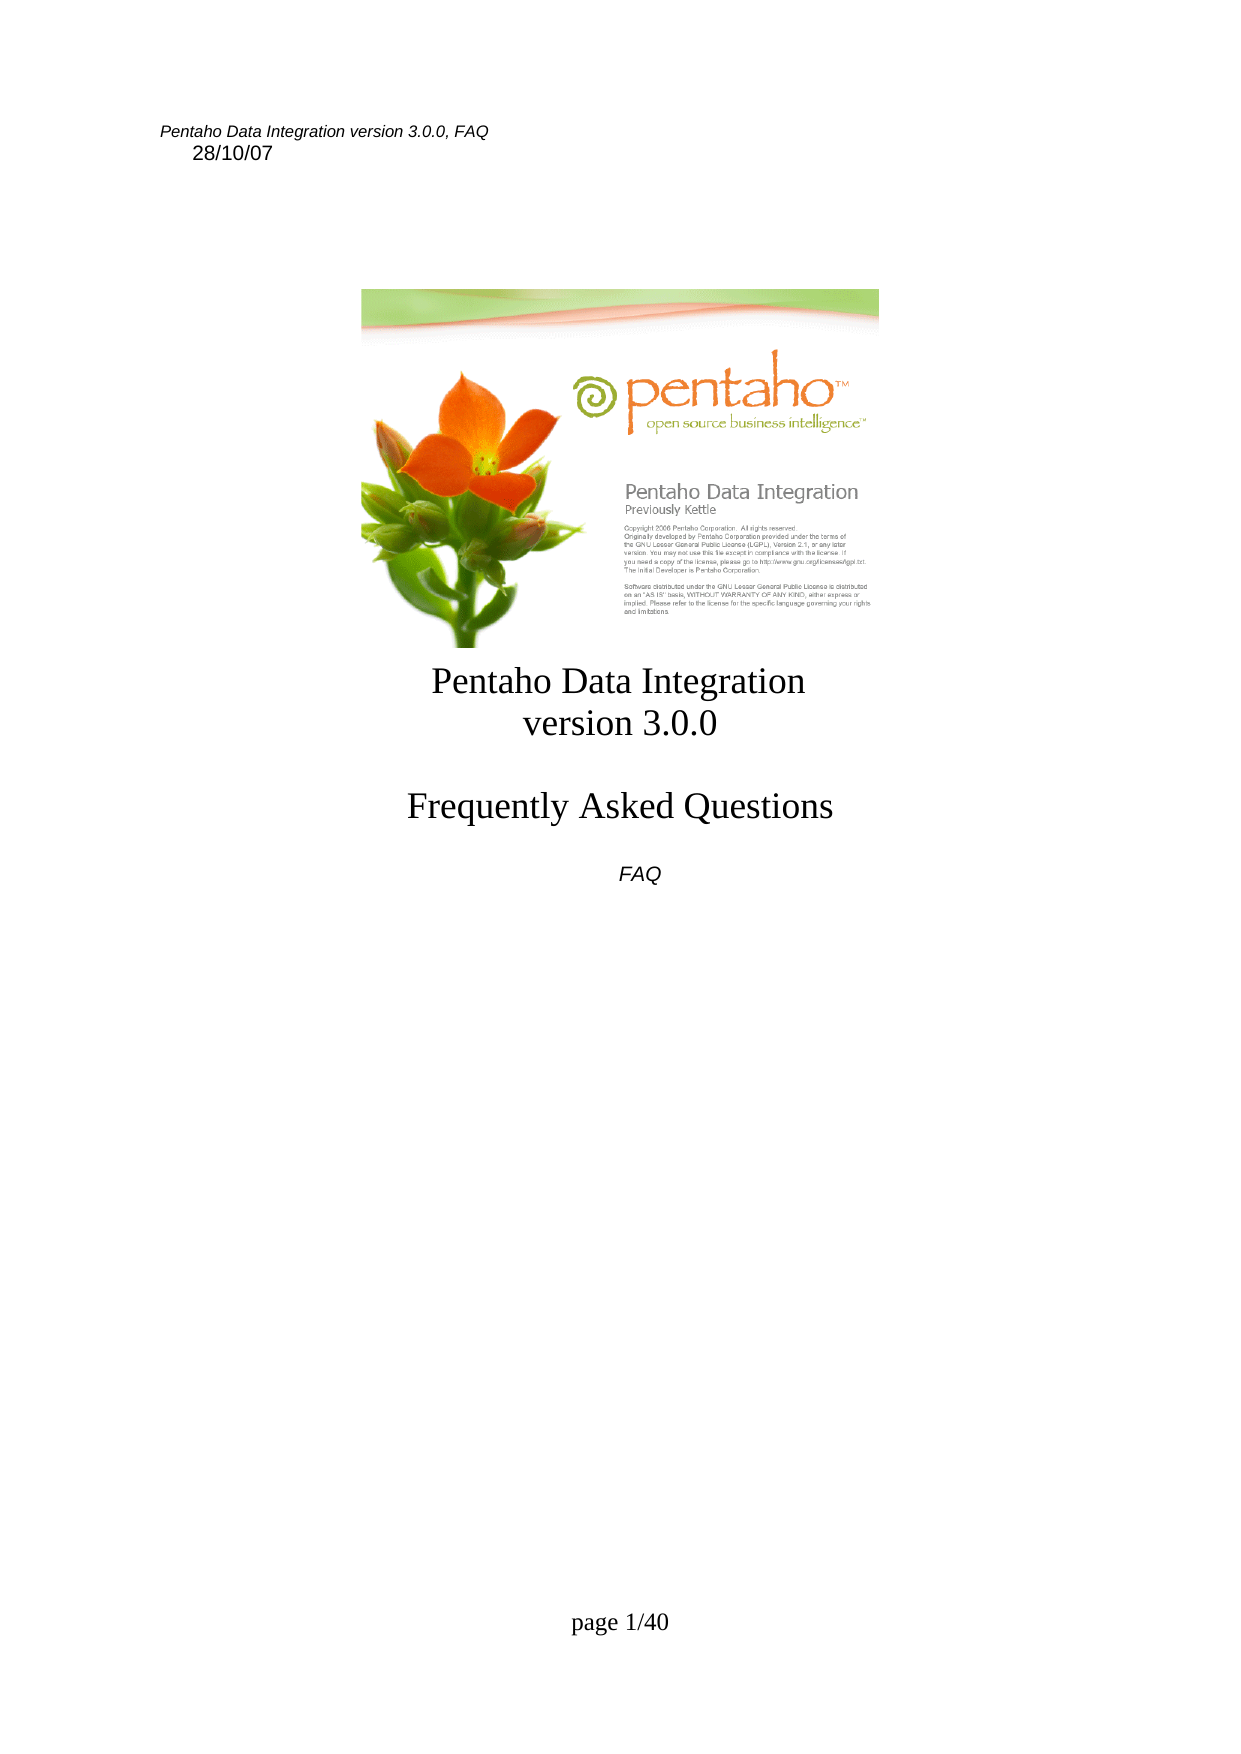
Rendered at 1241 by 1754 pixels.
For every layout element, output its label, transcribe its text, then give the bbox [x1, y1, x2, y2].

text version 3.0.0 [118, 702, 1122, 743]
text FAQ [118, 862, 1122, 885]
text Pentaho Data Integration [118, 660, 1122, 702]
text Frequently Asked Questions [118, 785, 1122, 826]
picture [361, 289, 879, 648]
